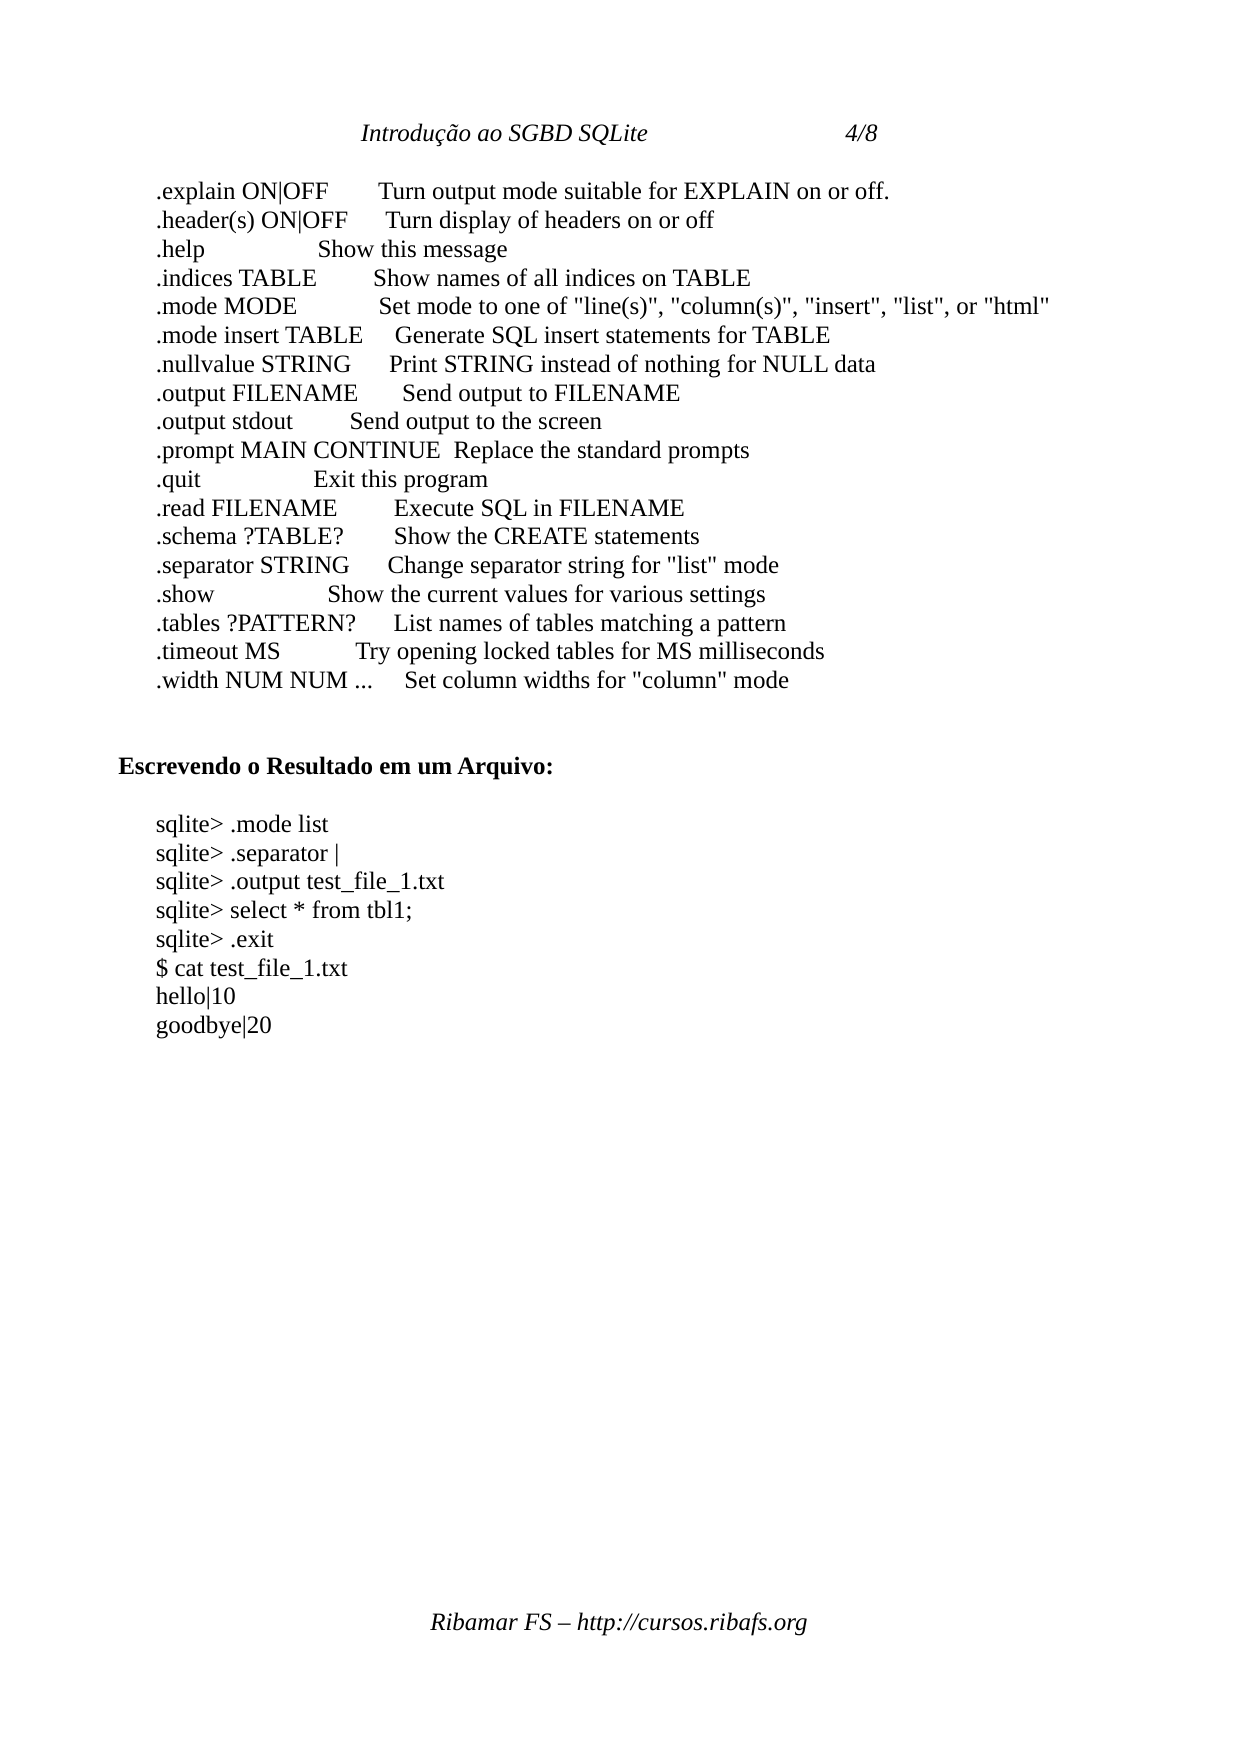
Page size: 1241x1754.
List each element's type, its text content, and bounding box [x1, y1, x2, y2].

text sqlite> select * from tbl1; [118, 895, 1122, 924]
text sqlite> .output test_file_1.txt [118, 866, 1122, 895]
text .separator STRING Change separator string for "list" mode [118, 550, 1122, 579]
text .output FILENAME Send output to FILENAME [118, 378, 1122, 406]
text .timeout MS Try opening locked tables for MS milliseconds [118, 636, 1122, 665]
text .width NUM NUM ... Set column widths for "column" mode [118, 665, 1122, 694]
text .nullvalue STRING Print STRING instead of nothing for NULL data [118, 349, 1122, 378]
text $ cat test_file_1.txt [118, 953, 1122, 981]
text sqlite> .separator | [118, 838, 1122, 866]
text .show Show the current values for various settings [118, 579, 1122, 608]
text Escrevendo o Resultado em um Arquivo: [118, 751, 1122, 780]
text hello|10 [118, 981, 1122, 1010]
text .header(s) ON|OFF Turn display of headers on or off [118, 205, 1122, 234]
text .quit Exit this program [118, 464, 1122, 493]
text .prompt MAIN CONTINUE Replace the standard prompts [118, 435, 1122, 464]
text sqlite> .exit [118, 924, 1122, 953]
text sqlite> .mode list [118, 809, 1122, 838]
text .help Show this message [118, 234, 1122, 263]
text .mode MODE Set mode to one of "line(s)", "column(s)", "insert", "list", or "html" [118, 291, 1122, 320]
text .read FILENAME Execute SQL in FILENAME [118, 493, 1122, 521]
text .explain ON|OFF Turn output mode suitable for EXPLAIN on or off. [118, 176, 1122, 205]
text .mode insert TABLE Generate SQL insert statements for TABLE [118, 320, 1122, 349]
text goodbye|20 [118, 1010, 1122, 1039]
text .indices TABLE Show names of all indices on TABLE [118, 263, 1122, 291]
text .schema ?TABLE? Show the CREATE statements [118, 521, 1122, 550]
text .tables ?PATTERN? List names of tables matching a pattern [118, 608, 1122, 636]
text .output stdout Send output to the screen [118, 406, 1122, 435]
